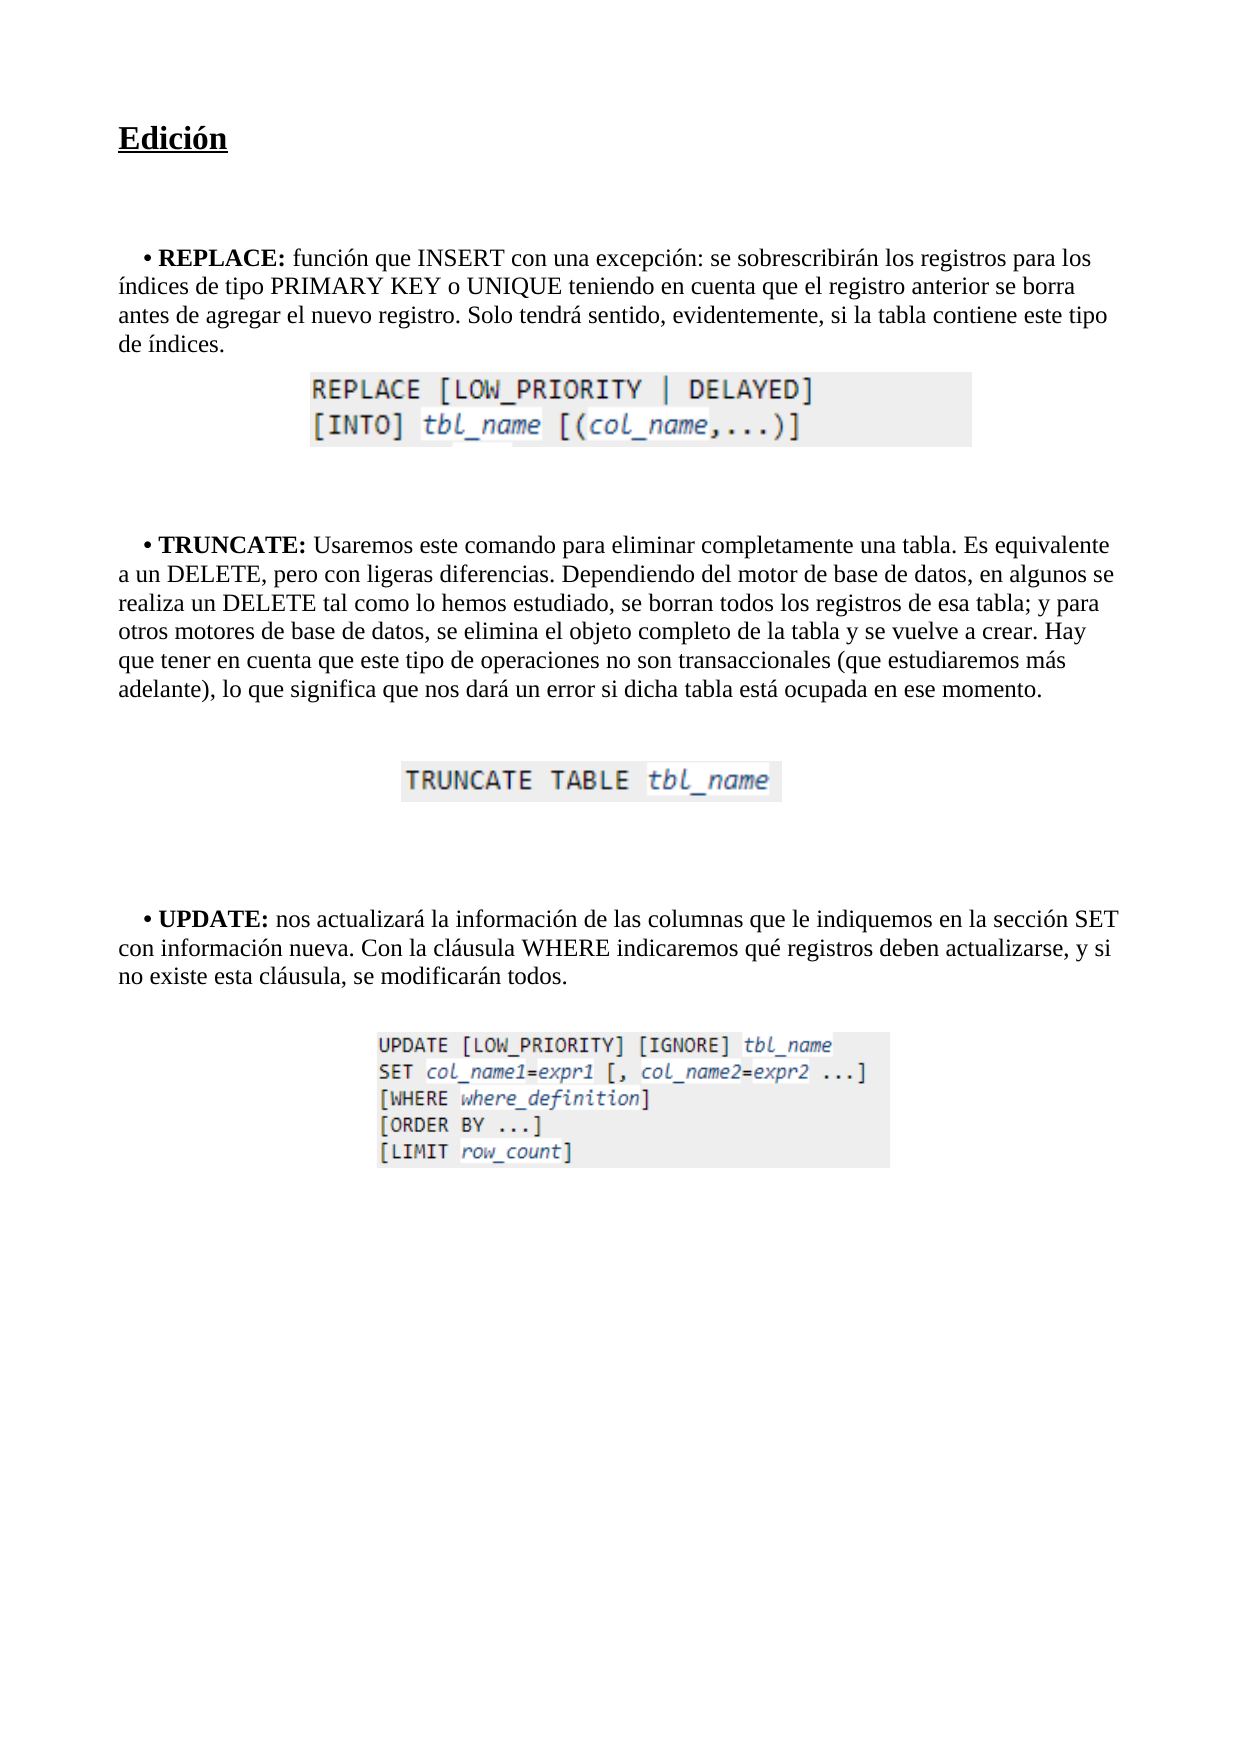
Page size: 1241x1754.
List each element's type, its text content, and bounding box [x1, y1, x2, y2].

text • TRUNCATE: Usaremos este comando para eliminar completamente una tabla. Es equivalente a un DELETE, pero con ligeras diferencias. Dependiendo del motor de base de datos, en algunos se realiza un DELETE tal como lo hemos estudiado, se borran todos los registros de esa tabla; y para otros motores de base de datos, se elimina el objeto completo de la tabla y se vuelve a crear. Hay que tener en cuenta que este tipo de operaciones no son transaccionales (que estudiaremos más adelante), lo que significa que nos dará un error si dicha tabla está ocupada en ese momento. [118, 530, 1122, 703]
text • REPLACE: función que INSERT con una excepción: se sobrescribirán los registros para los índices de tipo PRIMARY KEY o UNIQUE teniendo en cuenta que el registro anterior se borra antes de agregar el nuevo registro. Solo tendrá sentido, evidentemente, si la tabla contiene este tipo de índices. [118, 243, 1122, 358]
picture [401, 761, 782, 802]
picture [376, 1032, 891, 1168]
text Edición [118, 118, 1122, 156]
text • UPDATE: nos actualizará la información de las columnas que le indiquemos en la sección SET con información nueva. Con la cláusula WHERE indicaremos qué registros deben actualizarse, y si no existe esta cláusula, se modificarán todos. [118, 904, 1122, 990]
picture [310, 372, 972, 447]
